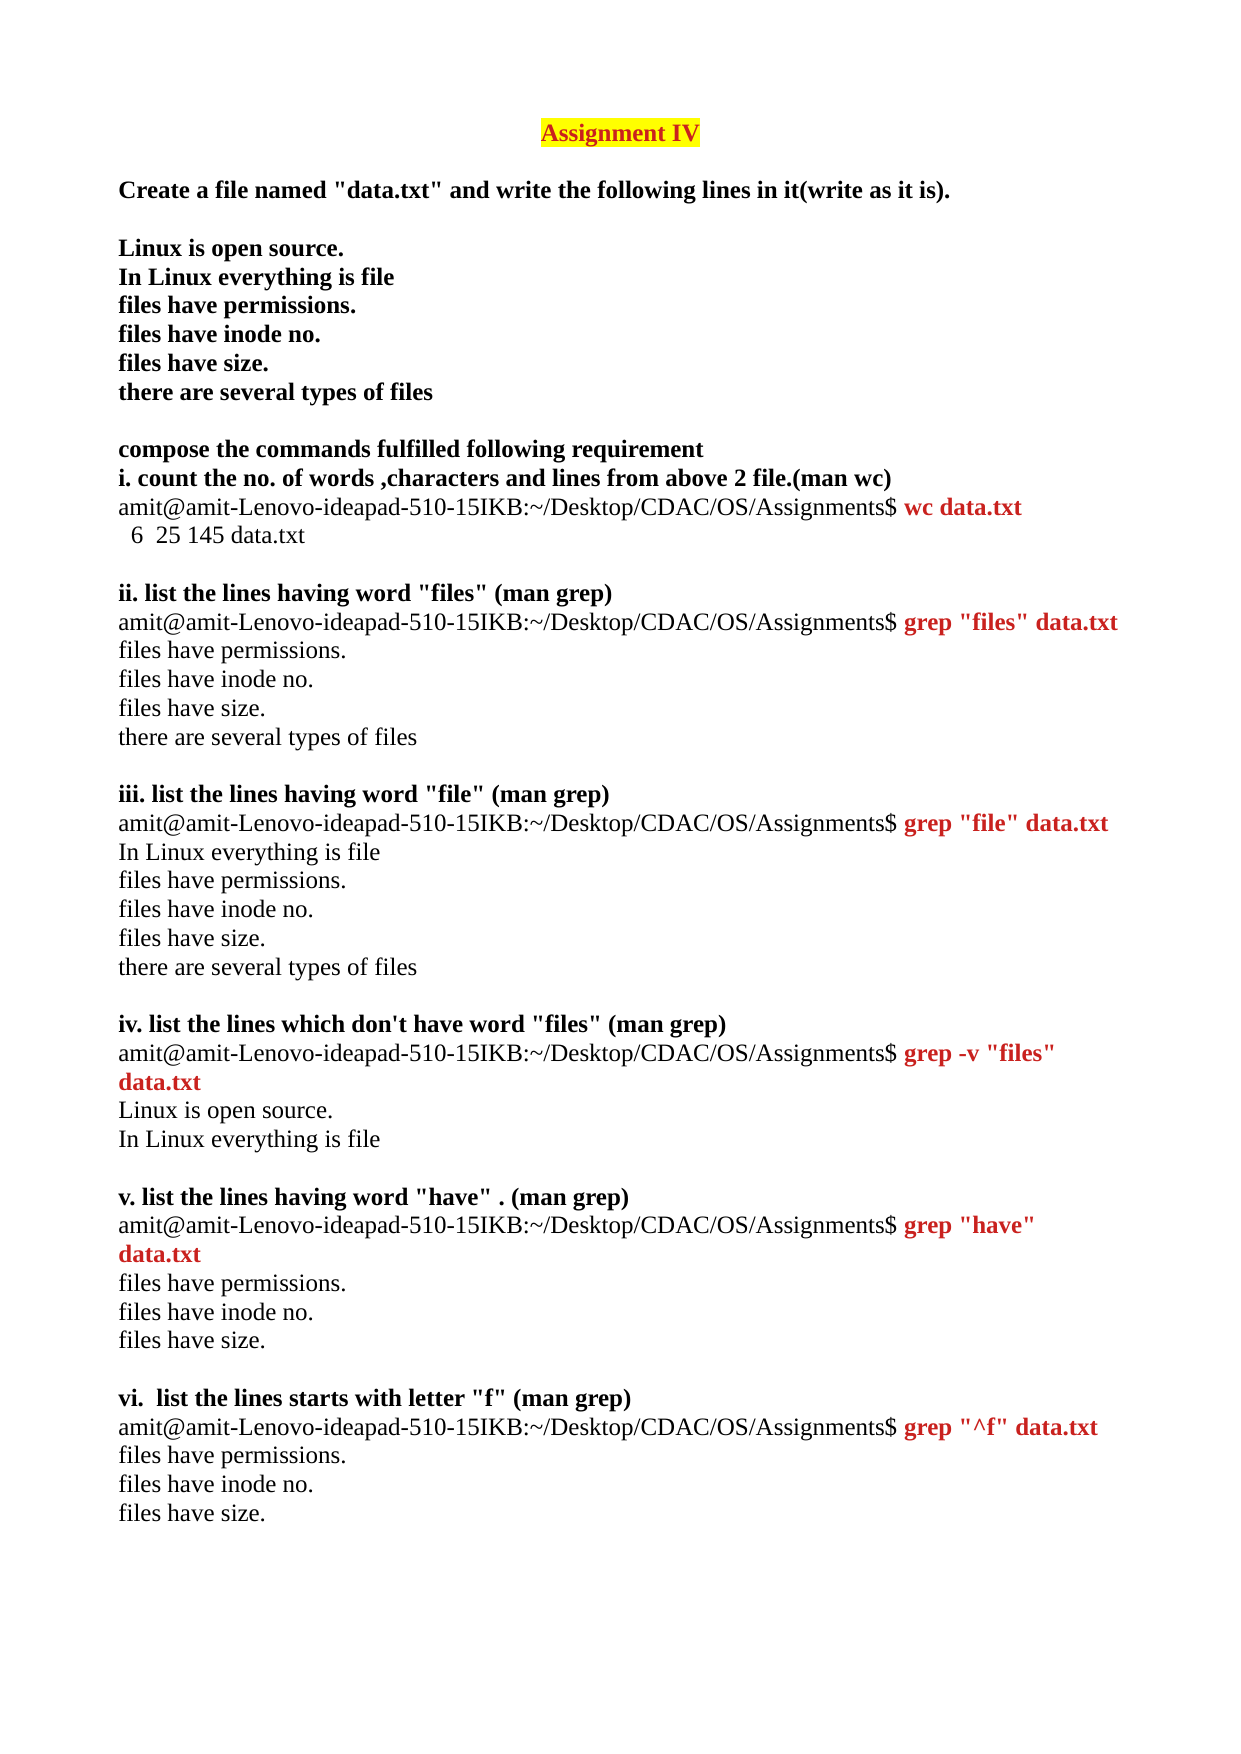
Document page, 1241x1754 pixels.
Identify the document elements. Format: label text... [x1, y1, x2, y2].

text files have size. [118, 923, 1122, 952]
text v. list the lines having word "have" . (man grep) [118, 1182, 1122, 1211]
text there are several types of files [118, 722, 1122, 751]
text In Linux everything is file [118, 1124, 1122, 1153]
text files have inode no. [118, 664, 1122, 693]
text files have permissions. [118, 1268, 1122, 1297]
text files have permissions. [118, 1441, 1122, 1469]
text iv. list the lines which don't have word "files" (man grep) [118, 1009, 1122, 1038]
text files have inode no. [118, 894, 1122, 923]
text compose the commands fulfilled following requirement [118, 434, 1122, 463]
text amit@amit-Lenovo-ideapad-510-15IKB:~/Desktop/CDAC/OS/Assignments$ grep "have" data.txt [118, 1211, 1122, 1268]
text files have size. [118, 1498, 1122, 1527]
text files have permissions. [118, 866, 1122, 894]
text there are several types of files [118, 952, 1122, 981]
text Linux is open source. [118, 233, 1122, 262]
text ii. list the lines having word "files" (man grep) [118, 578, 1122, 607]
text amit@amit-Lenovo-ideapad-510-15IKB:~/Desktop/CDAC/OS/Assignments$ wc data.txt [118, 492, 1122, 521]
text files have size. [118, 693, 1122, 722]
text Assignment IV [118, 118, 1122, 147]
text vi. list the lines starts with letter "f" (man grep) [118, 1383, 1122, 1412]
text files have permissions. [118, 291, 1122, 319]
text i. count the no. of words ,characters and lines from above 2 file.(man wc) [118, 463, 1122, 492]
text files have inode no. [118, 1469, 1122, 1498]
text iii. list the lines having word "file" (man grep) [118, 779, 1122, 808]
text files have permissions. [118, 636, 1122, 664]
text files have inode no. [118, 1297, 1122, 1326]
text amit@amit-Lenovo-ideapad-510-15IKB:~/Desktop/CDAC/OS/Assignments$ grep "^f" data.txt [118, 1412, 1122, 1441]
text files have size. [118, 348, 1122, 377]
text files have inode no. [118, 319, 1122, 348]
text there are several types of files [118, 377, 1122, 406]
text amit@amit-Lenovo-ideapad-510-15IKB:~/Desktop/CDAC/OS/Assignments$ grep "file" data.txt [118, 808, 1122, 837]
text files have size. [118, 1326, 1122, 1354]
text In Linux everything is file [118, 262, 1122, 291]
text amit@amit-Lenovo-ideapad-510-15IKB:~/Desktop/CDAC/OS/Assignments$ grep "files" data.txt [118, 607, 1122, 636]
text 6 25 145 data.txt [118, 521, 1122, 549]
text Create a file named "data.txt" and write the following lines in it(write as it is). [118, 176, 1122, 204]
text amit@amit-Lenovo-ideapad-510-15IKB:~/Desktop/CDAC/OS/Assignments$ grep -v "files" data.txt [118, 1038, 1122, 1096]
text In Linux everything is file [118, 837, 1122, 866]
text Linux is open source. [118, 1096, 1122, 1124]
